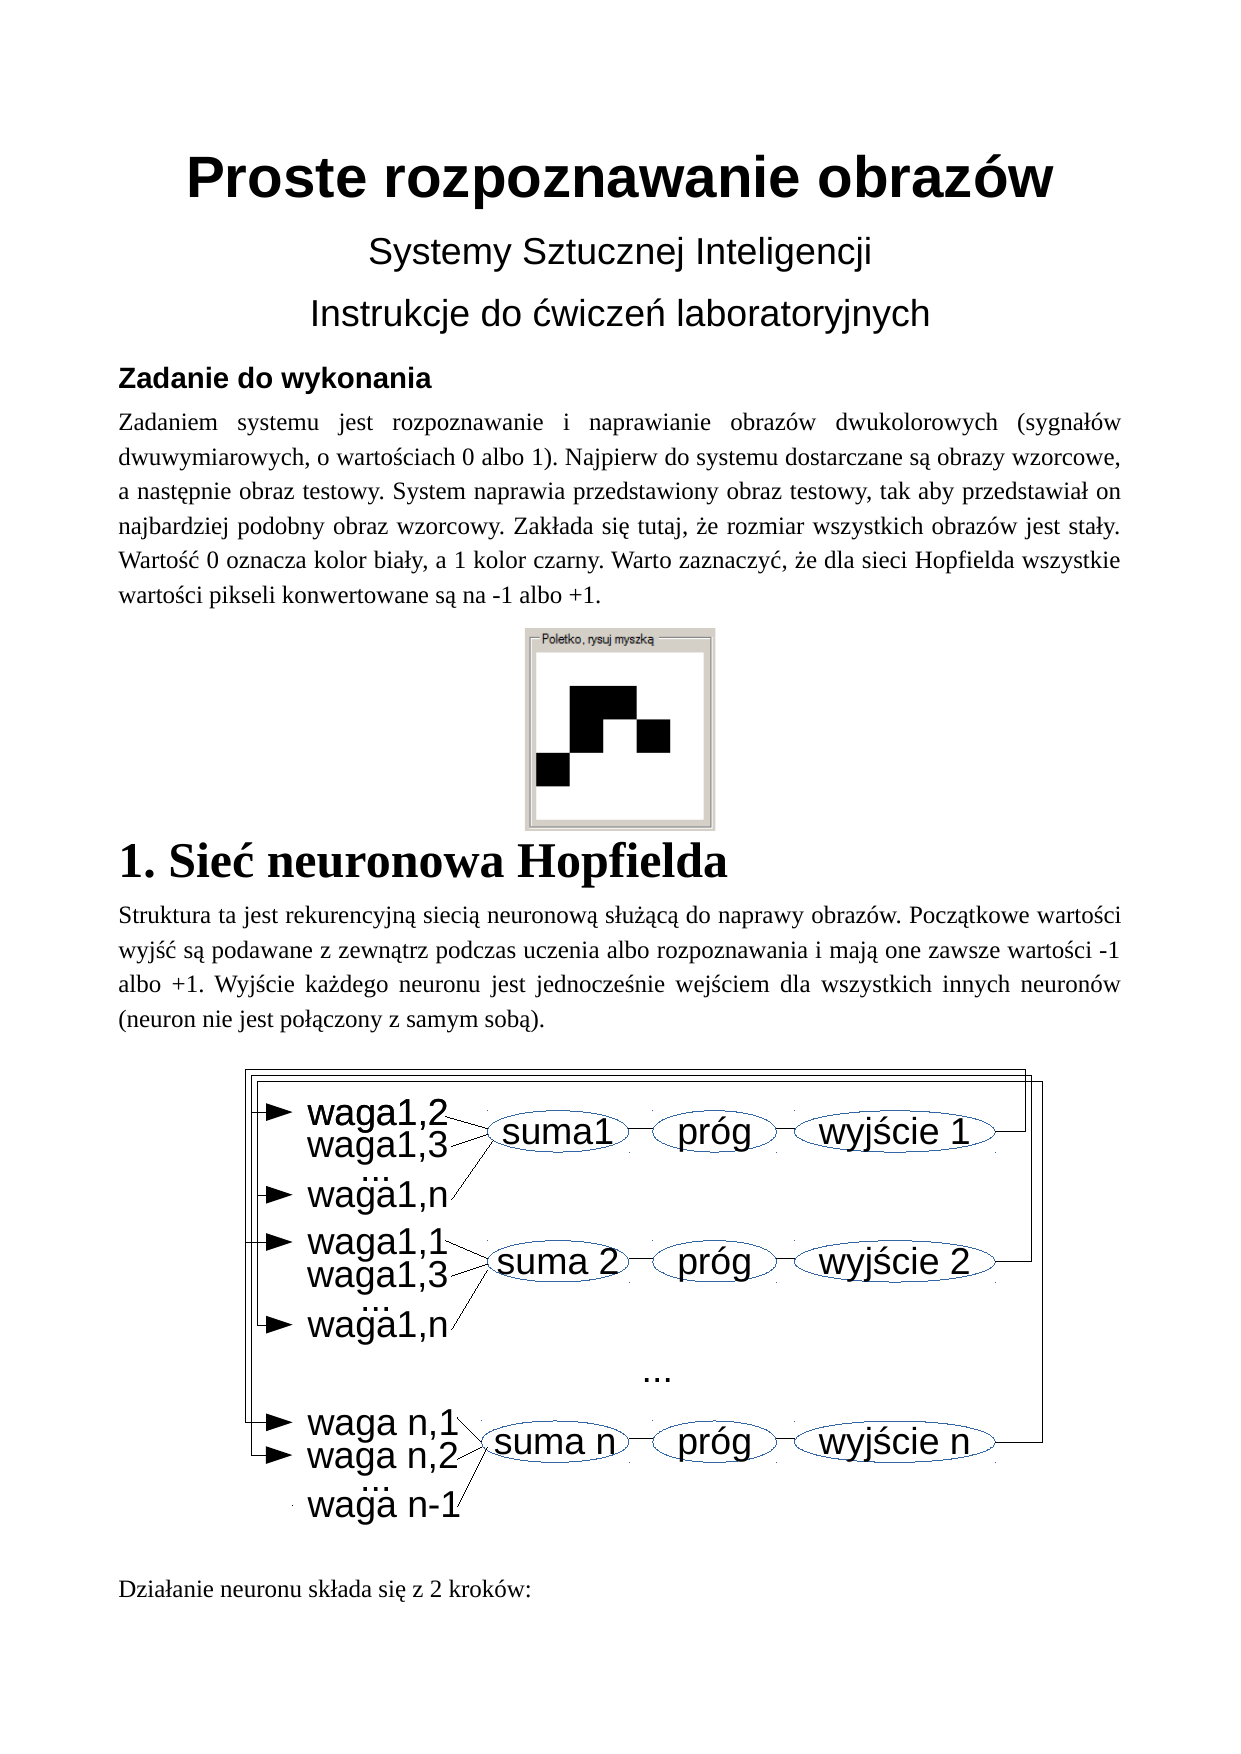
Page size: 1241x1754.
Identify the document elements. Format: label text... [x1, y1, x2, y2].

text Struktura ta jest rekurencyjną siecią neuronową służącą do naprawy obrazów. Początkowe wartości wyjść są podawane z zewnątrz podczas uczenia albo rozpoznawania i mają one zawsze wartości -1 albo +1. Wyjście każdego neuronu jest jednocześnie wejściem dla wszystkich innych neuronów (neuron nie jest połączony z samym sobą). [118, 901, 1122, 1033]
text Działanie neuronu składa się z 2 kroków: [118, 1053, 1122, 1603]
subtitle Zadanie do wykonania [118, 361, 1122, 395]
subtitle Systemy Sztucznej Inteligencji [118, 229, 1122, 272]
subtitle Instrukcje do ćwiczeń laboratoryjnych [118, 291, 1122, 334]
title Proste rozpoznawanie obrazów [118, 143, 1122, 210]
picture [524, 628, 716, 831]
text Zadaniem systemu jest rozpoznawanie i naprawianie obrazów dwukolorowych (sygnałów dwuwymiarowych, o wartościach 0 albo 1). Najpierw do systemu dostarczane są obrazy wzorcowe, a następnie obraz testowy. System naprawia przedstawiony obraz testowy, tak aby przedstawiał on najbardziej podobny obraz wzorcowy. Zakłada się tutaj, że rozmiar wszystkich obrazów jest stały. Wartość 0 oznacza kolor biały, a 1 kolor czarny. Warto zaznaczyć, że dla sieci Hopfielda wszystkie wartości pikseli konwertowane są na -1 albo +1. [118, 407, 1122, 608]
subtitle 1. Sieć neuronowa Hopfielda [118, 654, 1122, 888]
